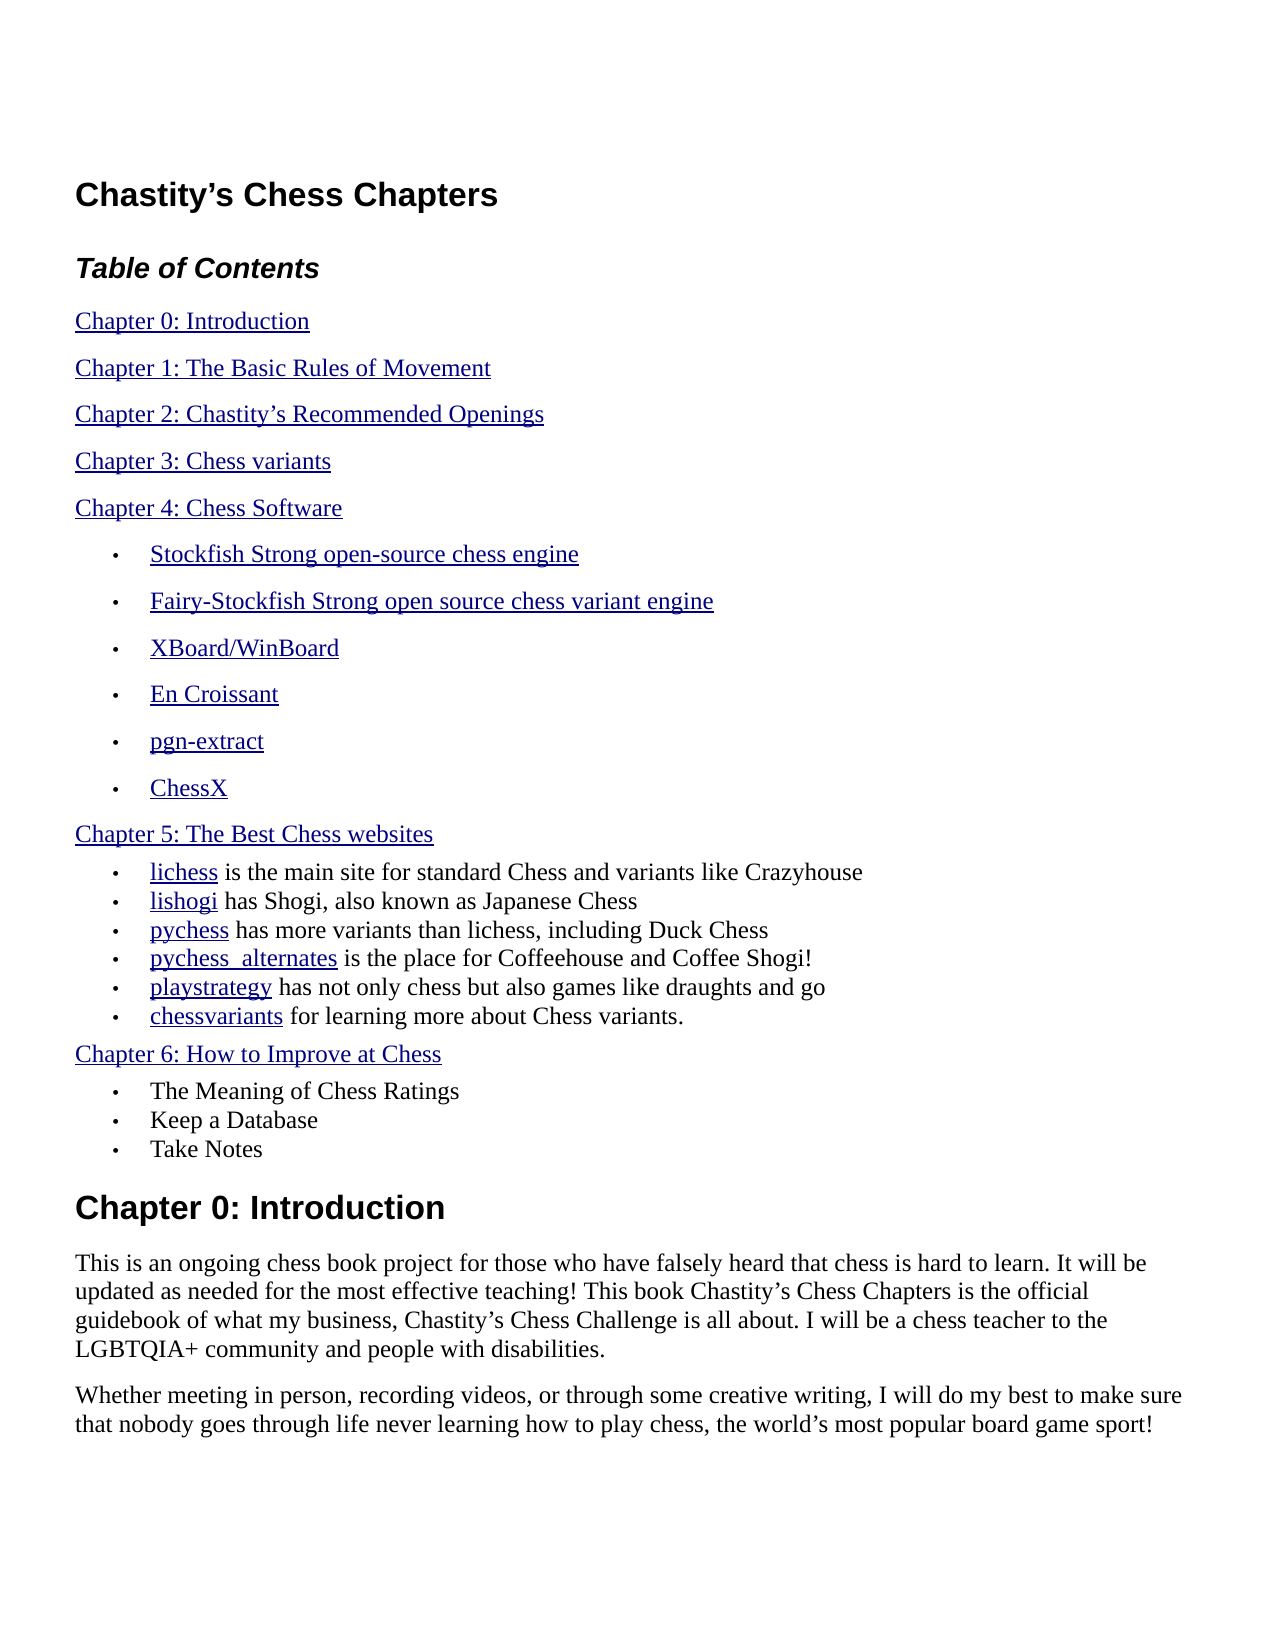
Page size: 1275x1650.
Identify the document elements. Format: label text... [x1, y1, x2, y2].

list Take Notes [112, 1134, 1200, 1163]
subtitle Chapter 0: Introduction [75, 1188, 1200, 1226]
text This is an ongoing chess book project for those who have falsely heard that chess is hard to learn. It will be updated as needed for the most effective teaching! This book Chastity’s Chess Chapters is the official guidebook of what my business, Chastity’s Chess Challenge is all about. I will be a chess teacher to the LGBTQIA+ community and people with disabilities. [75, 1248, 1200, 1363]
text Whether meeting in person, recording videos, or through some creative writing, I will do my best to make sure that nobody goes through life never learning how to play chess, the world’s most popular board game sport! [75, 1381, 1200, 1438]
list lichess is the main site for standard Chess and variants like Crazyhouse [112, 857, 1200, 886]
list The Meaning of Chess Ratings [112, 1076, 1200, 1105]
list playstrategy has not only chess but also games like draughts and go [112, 972, 1200, 1001]
list XBoard/WinBoard [112, 633, 1200, 662]
list pgn-extract [112, 726, 1200, 755]
list pychess has more variants than lichess, including Duck Chess [112, 915, 1200, 943]
text Chapter 5: The Best Chess websites [75, 819, 1200, 848]
list Keep a Database [112, 1105, 1200, 1134]
text Chapter 2: Chastity’s Recommended Openings [75, 399, 1200, 428]
text Chapter 4: Chess Software [75, 493, 1200, 522]
text Chapter 1: The Basic Rules of Movement [75, 353, 1200, 382]
list pychess_alternates is the place for Coffeehouse and Coffee Shogi! [112, 943, 1200, 972]
list ChessX [112, 773, 1200, 802]
list En Croissant [112, 679, 1200, 708]
text Chapter 0: Introduction [75, 306, 1200, 335]
subtitle Chastity’s Chess Chapters [75, 175, 1200, 214]
list chessvariants for learning more about Chess variants. [112, 1001, 1200, 1030]
text Chapter 6: How to Improve at Chess [75, 1039, 1200, 1067]
list Stockfish Strong open-source chess engine [112, 539, 1200, 568]
list Fairy-Stockfish Strong open source chess variant engine [112, 586, 1200, 615]
text Chapter 3: Chess variants [75, 446, 1200, 475]
list lishogi has Shogi, also known as Japanese Chess [112, 886, 1200, 915]
subtitle Table of Contents [75, 251, 1200, 285]
